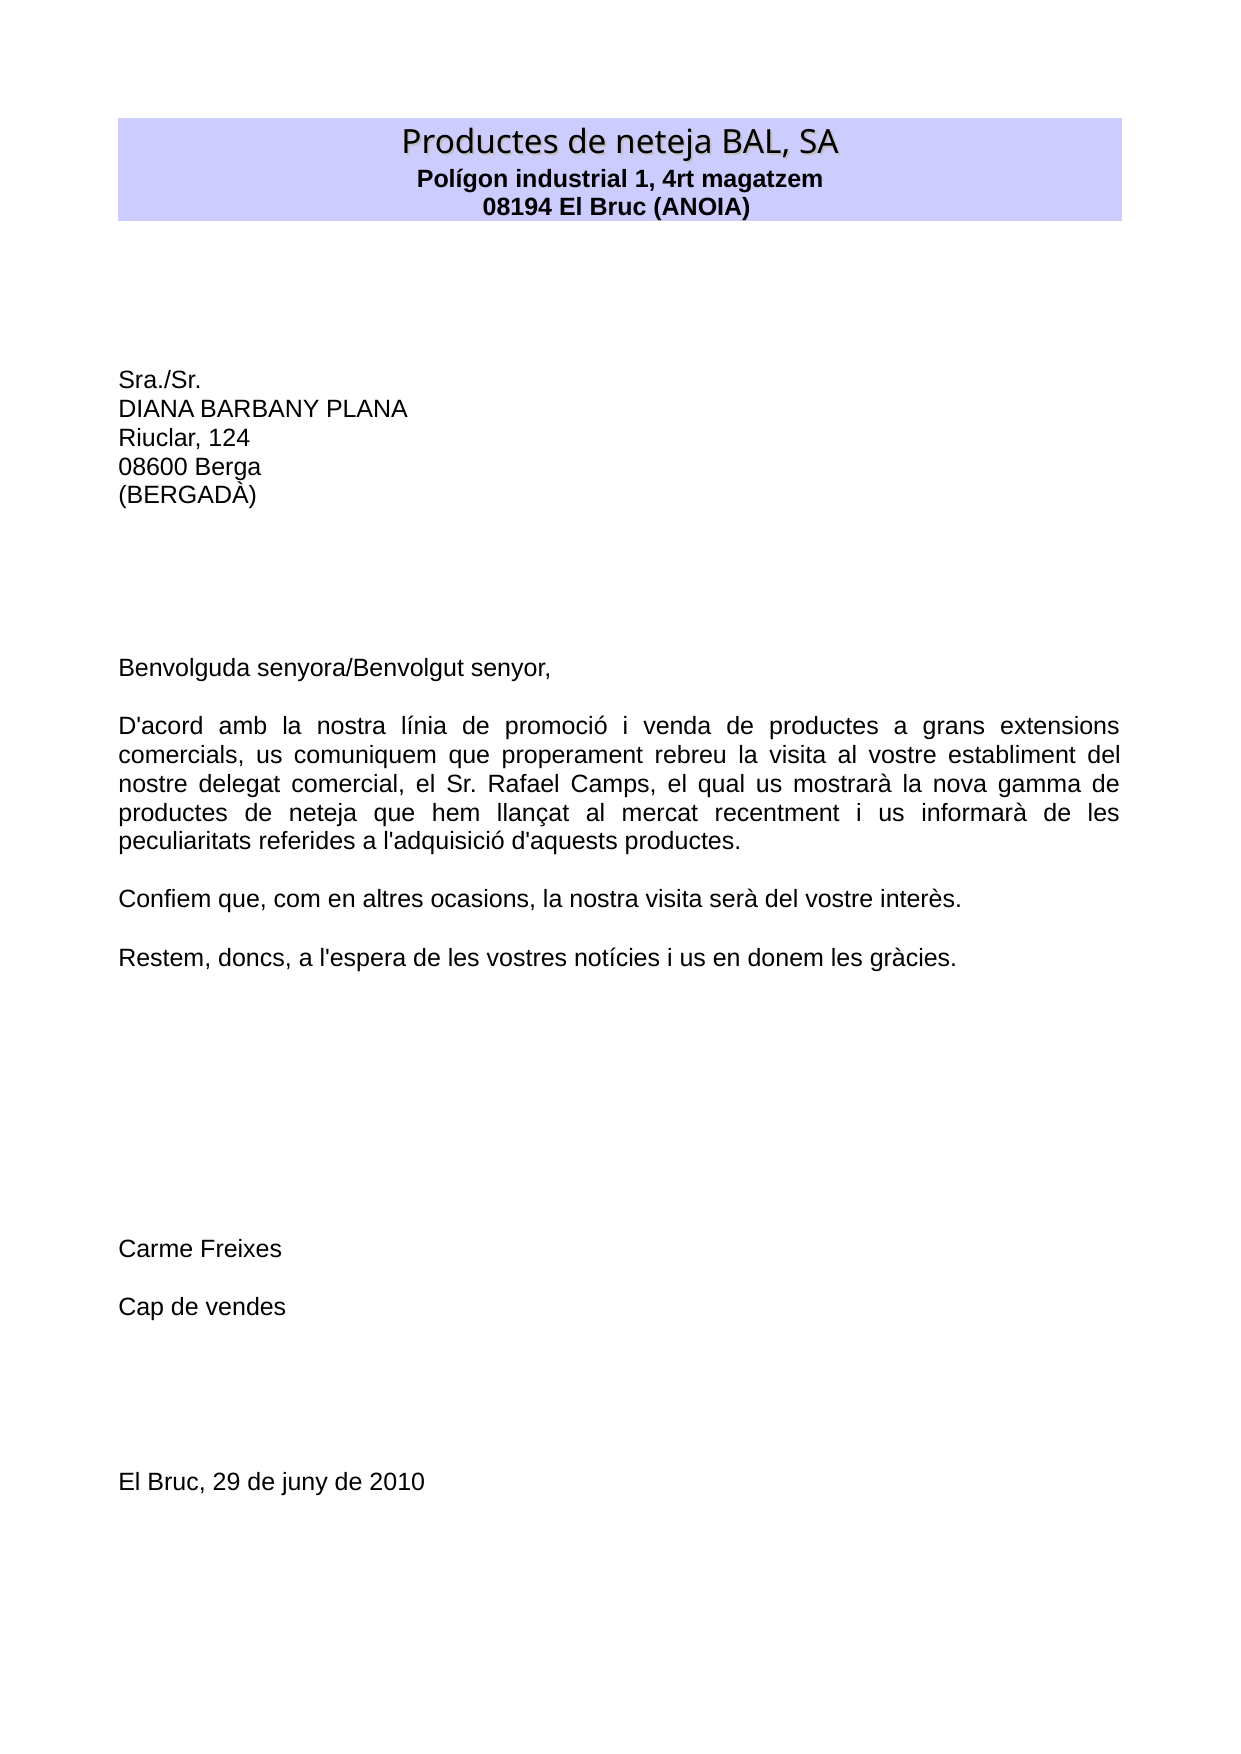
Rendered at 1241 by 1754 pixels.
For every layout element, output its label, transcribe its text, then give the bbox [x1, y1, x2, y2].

text D'acord amb la nostra línia de promoció i venda de productes a grans extensions comercials, us comuniquem que properament rebreu la visita al vostre establiment del nostre delegat comercial, el Sr. Rafael Camps, el qual us mostrarà la nova gamma de productes de neteja que hem llançat al mercat recentment i us informarà de les peculiaritats referides a l'adquisició d'aquests productes. [118, 711, 1122, 855]
text 08600 Berga [118, 452, 1122, 481]
text Benvolguda senyora/Benvolgut senyor, [118, 653, 1122, 682]
text El Bruc, 29 de juny de 2010 [118, 1467, 1122, 1496]
text Cap de vendes [118, 1292, 1122, 1321]
text Riuclar, 124 [118, 423, 1122, 452]
text Confiem que, com en altres ocasions, la nostra visita serà del vostre interès. [118, 884, 1122, 913]
text Productes de neteja BAL, SA Polígon industrial 1, 4rt magatzem 08194 El Bruc (ANOIA) [118, 118, 1122, 221]
text DIANA BARBANY PLANA [118, 394, 1122, 423]
text (BERGADÀ) [118, 481, 1122, 509]
text Carme Freixes [118, 1234, 1122, 1263]
text Sra./Sr. [118, 366, 1122, 394]
text Restem, doncs, a l'espera de les vostres notícies i us en donem les gràcies. [118, 943, 1122, 971]
